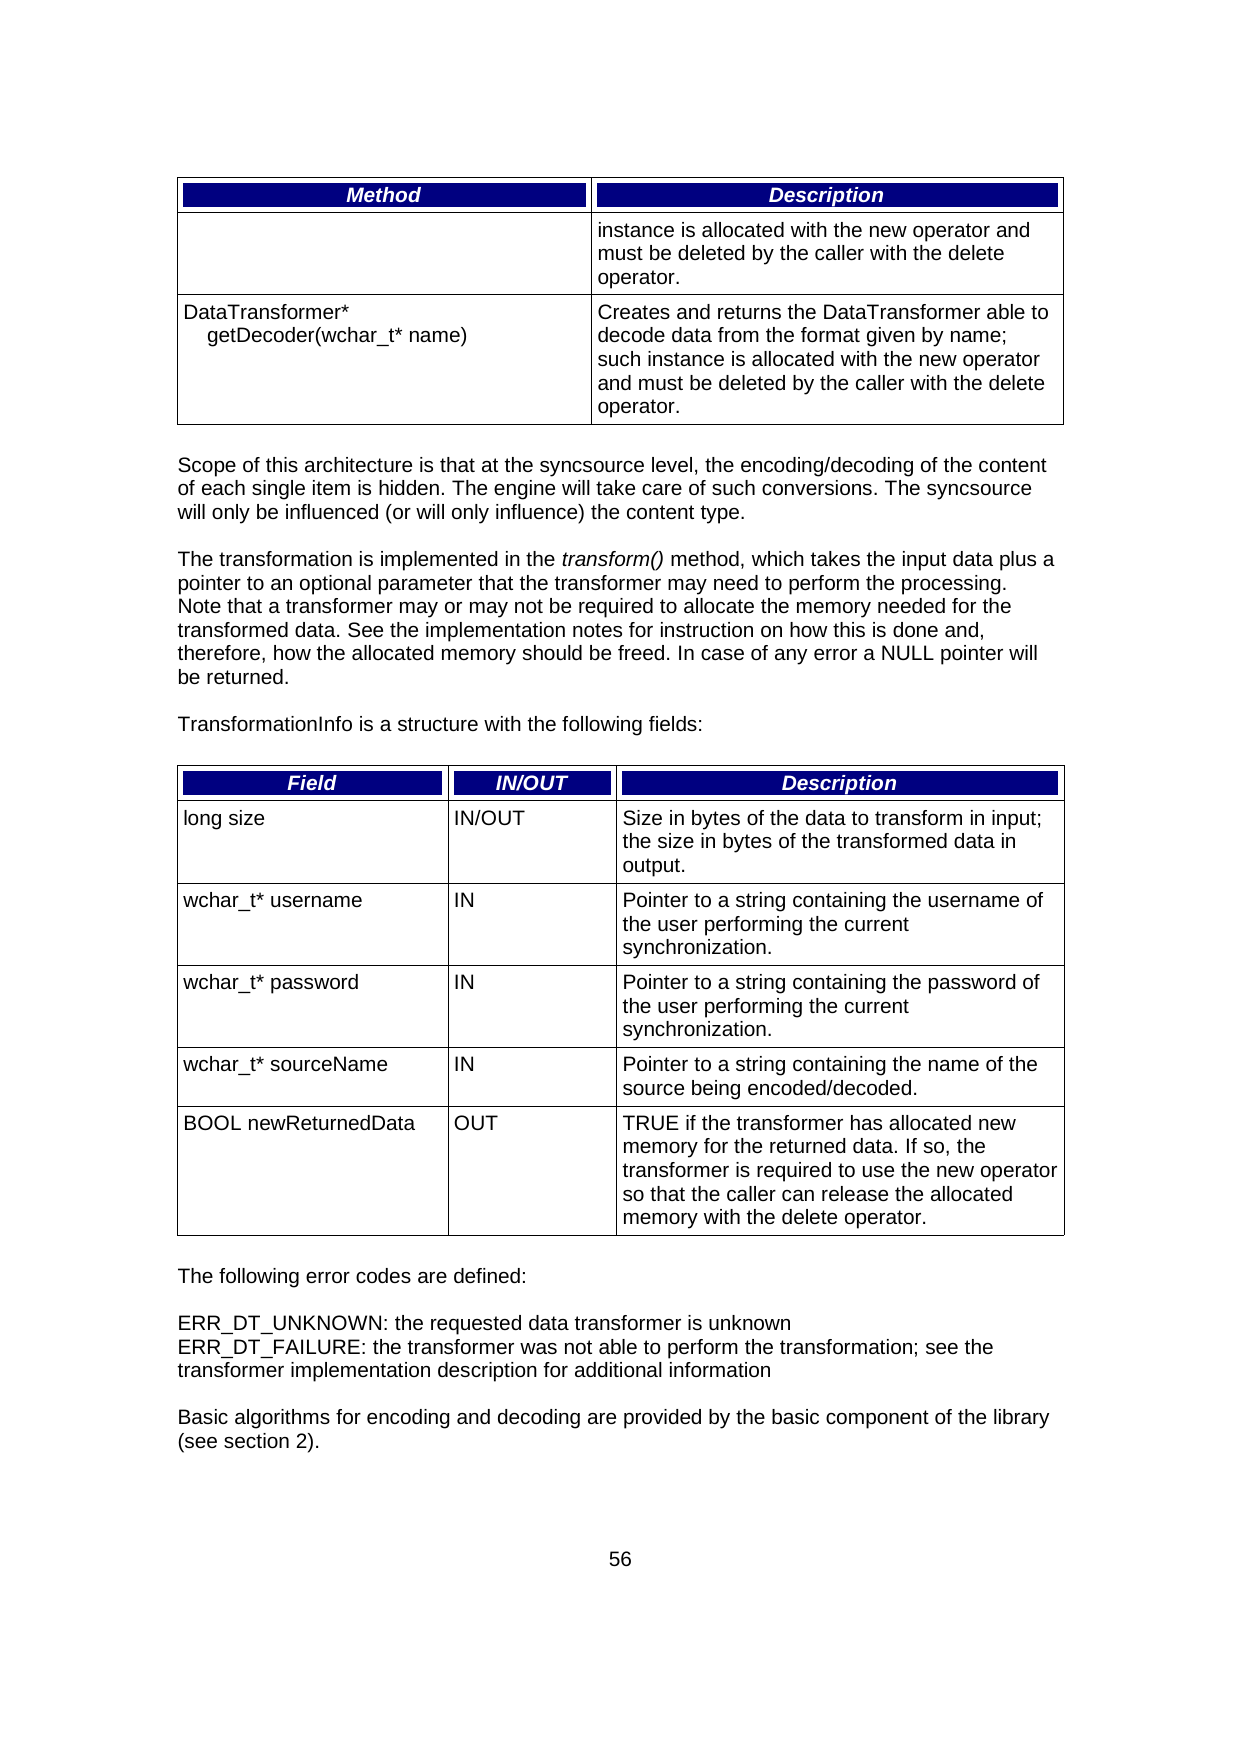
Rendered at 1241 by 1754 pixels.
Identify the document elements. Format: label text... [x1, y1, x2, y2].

table_cell Size in bytes of the data to transform in input; the size in bytes of the transformed data in output. [617, 801, 1064, 883]
table_header Field [178, 766, 448, 800]
table_cell wchar_t* sourceName [178, 1048, 448, 1106]
table_cell IN [449, 884, 616, 965]
text Scope of this architecture is that at the syncsource level, the encoding/decoding of the content of each single item is hidden. The engine will take care of such conversions. The syncsource will only be influenced (or will only influence) the content type. [177, 453, 1063, 524]
table_cell instance is allocated with the new operator and must be deleted by the caller with the delete operator. [592, 213, 1063, 294]
text Basic algorithms for encoding and decoding are provided by the basic component of the library (see section 2). [177, 1406, 1063, 1453]
table_cell IN/OUT [449, 801, 616, 883]
table_cell OUT [449, 1107, 616, 1235]
text ERR_DT_UNKNOWN: the requested data transformer is unknown [177, 1312, 1063, 1335]
text TransformationInfo is a structure with the following fields: [177, 712, 1063, 736]
table_cell long size [178, 801, 448, 883]
text The transformation is implemented in the transform() method, which takes the input data plus a pointer to an optional parameter that the transformer may need to perform the processing. [177, 547, 1063, 594]
table_header Description [592, 178, 1063, 212]
text ERR_DT_FAILURE: the transformer was not able to perform the transformation; see the transformer implementation description for additional information [177, 1335, 1063, 1382]
table_cell Pointer to a string containing the password of the user performing the current synchronization. [617, 966, 1064, 1047]
table_cell Creates and returns the DataTransformer able to decode data from the format given by name; such instance is allocated with the new operator and must be deleted by the caller with the delete operator. [592, 295, 1063, 424]
table_header Method [178, 178, 591, 212]
table_cell Pointer to a string containing the username of the user performing the current synchronization. [617, 884, 1064, 965]
table_cell wchar_t* username [178, 884, 448, 965]
text The following error codes are defined: [177, 1264, 1063, 1288]
table_cell DataTransformer* getDecoder(wchar_t* name) [178, 295, 591, 424]
table_cell IN [449, 966, 616, 1047]
text Note that a transformer may or may not be required to allocate the memory needed for the transformed data. See the implementation notes for instruction on how this is done and, therefore, how the allocated memory should be freed. In case of any error a NULL pointer will be returned. [177, 594, 1063, 689]
table_cell Pointer to a string containing the name of the source being encoded/decoded. [617, 1048, 1064, 1106]
table_header IN/OUT [449, 766, 616, 800]
table_cell IN [449, 1048, 616, 1106]
table_cell [178, 213, 591, 294]
table_header Description [617, 766, 1064, 800]
table_cell wchar_t* password [178, 966, 448, 1047]
table_cell BOOL newReturnedData [178, 1107, 448, 1235]
table_cell TRUE if the transformer has allocated new memory for the returned data. If so, the transformer is required to use the new operator so that the caller can release the allocated memory with the delete operator. [617, 1107, 1064, 1235]
